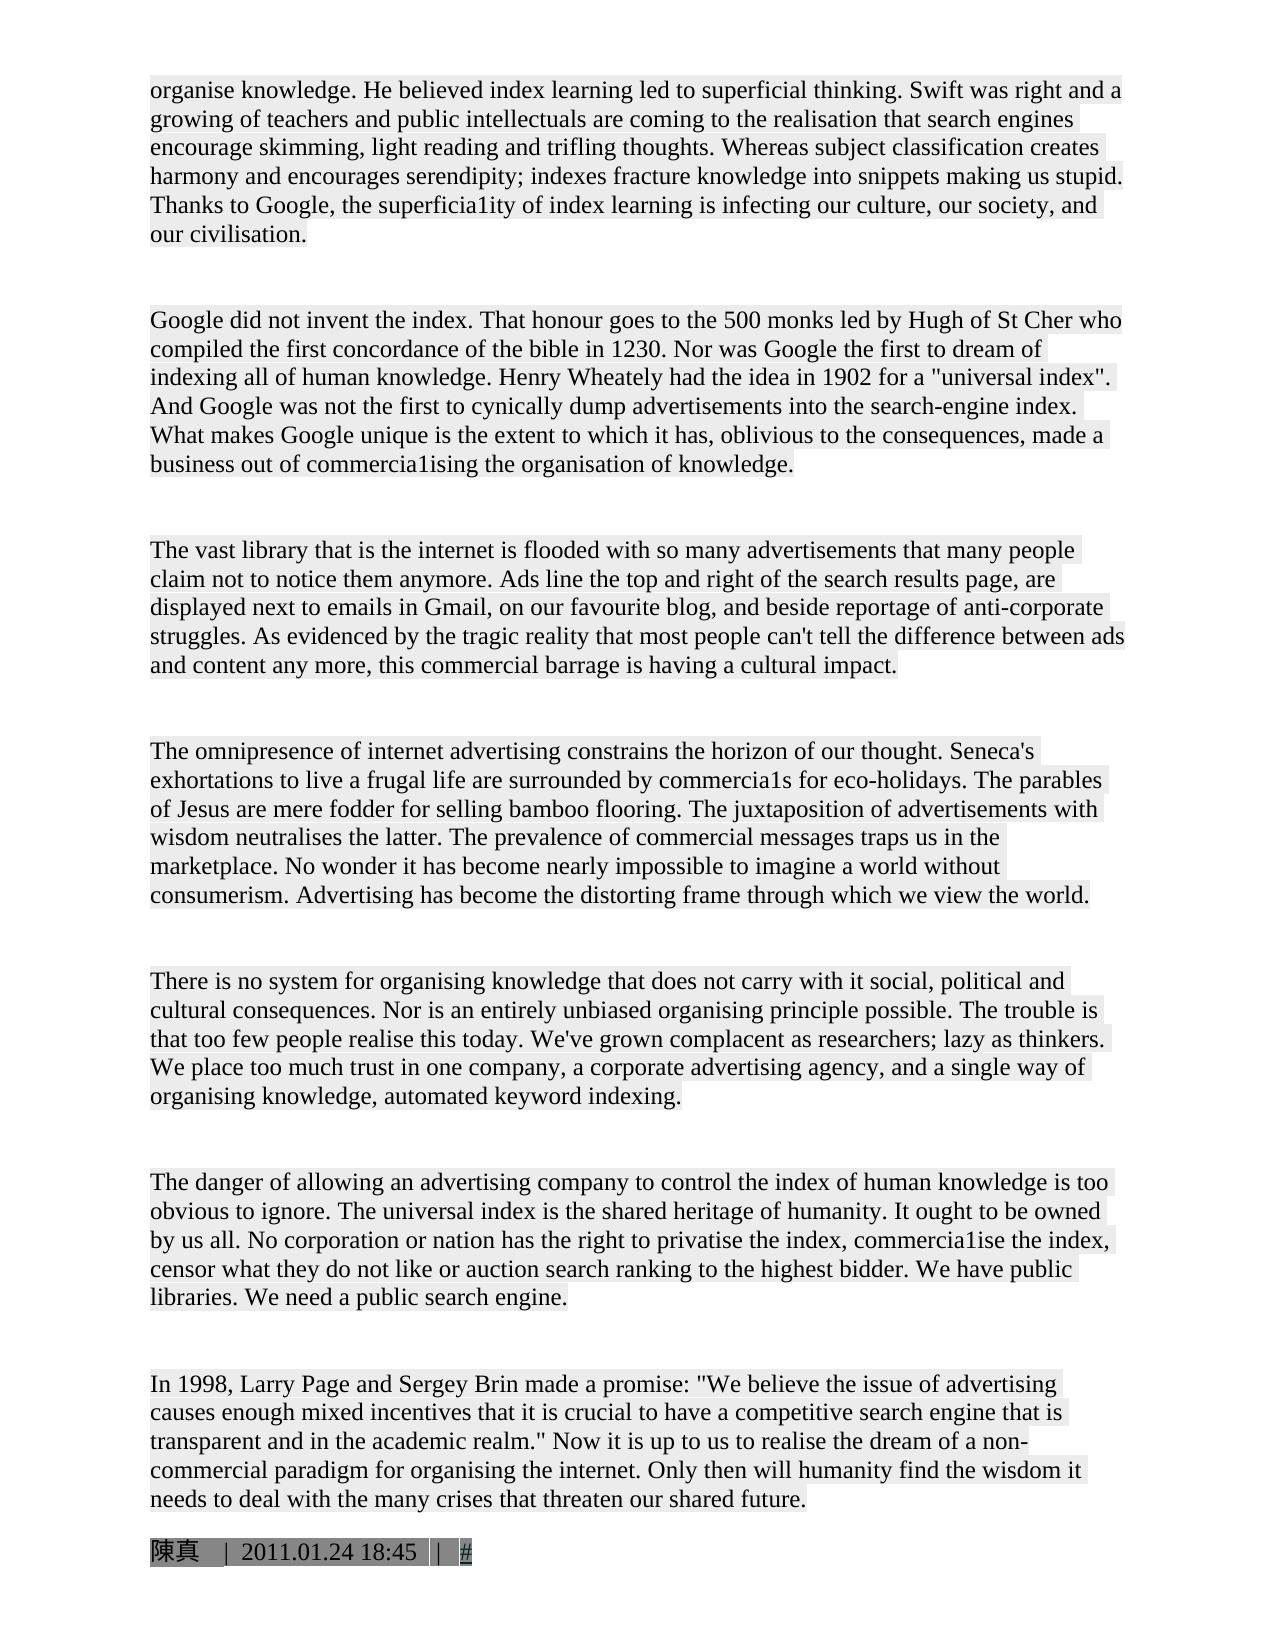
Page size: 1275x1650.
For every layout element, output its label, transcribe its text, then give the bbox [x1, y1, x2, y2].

text organise knowledge. He believed index learning led to superficial thinking. Swift was right and a growing of teachers and public intellectuals are coming to the realisation that search engines encourage skimming, light reading and trifling thoughts. Whereas subject classification creates harmony and encourages serendipity; indexes fracture knowledge into snippets making us stupid. Thanks to Google, the superficia1ity of index learning is infecting our culture, our society, and our civilisation. Google did not invent the index. That honour goes to the 500 monks led by Hugh of St Cher who compiled the first concordance of the bible in 1230. Nor was Google the first to dream of indexing all of human knowledge. Henry Wheately had the idea in 1902 for a "universal index". And Google was not the first to cynically dump advertisements into the search-engine index. What makes Google unique is the extent to which it has, oblivious to the consequences, made a business out of commercia1ising the organisation of knowledge. The vast library that is the internet is flooded with so many advertisements that many people claim not to notice them anymore. Ads line the top and right of the search results page, are displayed next to emails in Gmail, on our favourite blog, and beside reportage of anti-corporate struggles. As evidenced by the tragic reality that most people can't tell the difference between ads and content any more, this commercial barrage is having a cultural impact. The omnipresence of internet advertising constrains the horizon of our thought. Seneca's exhortations to live a frugal life are surrounded by commercia1s for eco-holidays. The parables of Jesus are mere fodder for selling bamboo flooring. The juxtaposition of advertisements with wisdom neutralises the latter. The prevalence of commercial messages traps us in the marketplace. No wonder it has become nearly impossible to imagine a world without consumerism. Advertising has become the distorting frame through which we view the world. There is no system for organising knowledge that does not carry with it social, political and cultural consequences. Nor is an entirely unbiased organising principle possible. The trouble is that too few people realise this today. We've grown complacent as researchers; lazy as thinkers. We place too much trust in one company, a corporate advertising agency, and a single way of organising knowledge, automated keyword indexing. The danger of allowing an advertising company to control the index of human knowledge is too obvious to ignore. The universal index is the shared heritage of humanity. It ought to be owned by us all. No corporation or nation has the right to privatise the index, commercia1ise the index, censor what they do not like or auction search ranking to the highest bidder. We have public libraries. We need a public search engine. In 1998, Larry Page and Sergey Brin made a promise: "We believe the issue of advertising causes enough mixed incentives that it is crucial to have a competitive search engine that is transparent and in the academic realm." Now it is up to us to realise the dream of a non-commercial paradigm for organising the internet. Only then will humanity find the wisdom it needs to deal with the many crises that threaten our shared future. [150, 75, 1125, 1512]
text 陳真 | 2011.01.24 18:45 | # [150, 1537, 1125, 1567]
